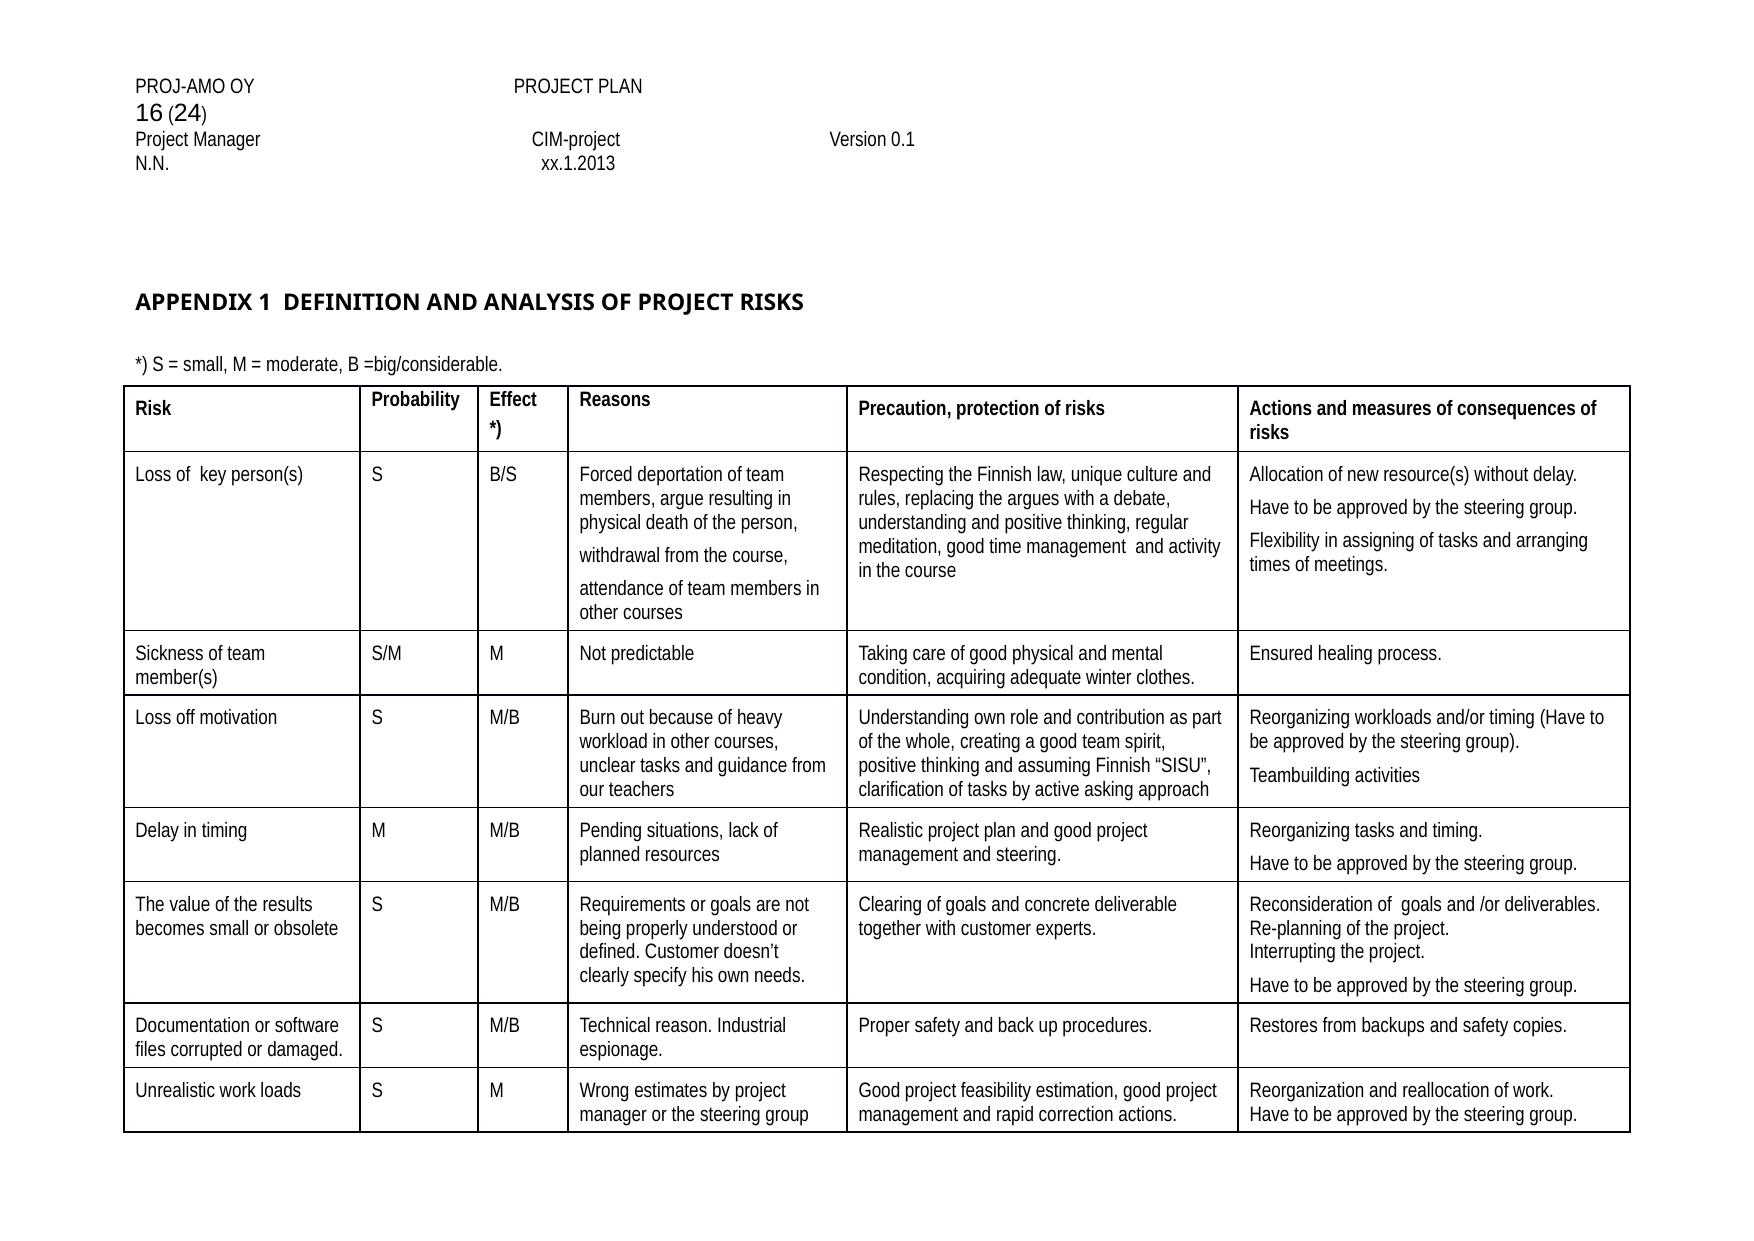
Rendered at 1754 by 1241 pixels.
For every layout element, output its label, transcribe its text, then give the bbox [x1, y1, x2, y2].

subtitle APPENDIX 1 DEFINITION AND ANALYSIS OF PROJECT RISKS [135, 286, 1619, 317]
table_cell Respecting the Finnish law, unique culture and rules, replacing the argues with a debate, understanding and positive thinking, regular meditation, good time management and activity in the course [848, 452, 1237, 630]
table_cell S [361, 452, 477, 630]
table_cell Reorganizing workloads and/or timing (Have to be approved by the steering group). Teambuilding activities [1239, 696, 1629, 807]
table_cell M [479, 1068, 567, 1131]
table_cell Clearing of goals and concrete deliverable together with customer experts. [848, 882, 1237, 1002]
table_cell Allocation of new resource(s) without delay. Have to be approved by the steering group. Flexibility in assigning of tasks and arranging times of meetings. [1239, 452, 1629, 630]
table_cell Documentation or software files corrupted or damaged. [125, 1004, 359, 1067]
table_header Precaution, protection of risks [848, 387, 1237, 451]
table_cell Understanding own role and contribution as part of the whole, creating a good team spirit, positive thinking and assuming Finnish “SISU”, clarification of tasks by active asking approach [848, 696, 1237, 807]
table_cell Pending situations, lack of planned resources [569, 808, 846, 881]
table_header Effect *) [479, 387, 567, 451]
table_header Reasons [569, 387, 846, 451]
table_cell M/B [479, 696, 567, 807]
table_cell S [361, 1068, 477, 1131]
table_cell S [361, 696, 477, 807]
table_cell S [361, 882, 477, 1002]
table_cell S [361, 1004, 477, 1067]
table_cell Wrong estimates by project manager or the steering group [569, 1068, 846, 1131]
table_cell S/M [361, 631, 477, 694]
table_cell Requirements or goals are not being properly understood or defined. Customer doesn’t clearly specify his own needs. [569, 882, 846, 1002]
table_cell Unrealistic work loads [125, 1068, 359, 1131]
text *) S = small, M = moderate, B =big/considerable. [135, 352, 1619, 376]
table_cell Proper safety and back up procedures. [848, 1004, 1237, 1067]
table_cell Forced deportation of team members, argue resulting in physical death of the person, withdrawal from the course, attendance of team members in other courses [569, 452, 846, 630]
table_cell B/S [479, 452, 567, 630]
table_cell Loss off motivation [125, 696, 359, 807]
table_cell M/B [479, 808, 567, 881]
table_cell M [479, 631, 567, 694]
table_cell Burn out because of heavy workload in other courses, unclear tasks and guidance from our teachers [569, 696, 846, 807]
table_cell M/B [479, 1004, 567, 1067]
table_cell Sickness of team member(s) [125, 631, 359, 694]
table_cell Restores from backups and safety copies. [1239, 1004, 1629, 1067]
table_cell Ensured healing process. [1239, 631, 1629, 694]
table_header Risk [125, 387, 359, 451]
table_cell Realistic project plan and good project management and steering. [848, 808, 1237, 881]
table_cell Delay in timing [125, 808, 359, 881]
table_cell M [361, 808, 477, 881]
table_cell Reconsideration of goals and /or deliverables. Re-planning of the project. Interrupting the project. Have to be approved by the steering group. [1239, 882, 1629, 1002]
table_cell Loss of key person(s) [125, 452, 359, 630]
table_cell Good project feasibility estimation, good project management and rapid correction actions. [848, 1068, 1237, 1131]
table_cell M/B [479, 882, 567, 1002]
table_cell Taking care of good physical and mental condition, acquiring adequate winter clothes. [848, 631, 1237, 694]
table_cell Reorganizing tasks and timing. Have to be approved by the steering group. [1239, 808, 1629, 881]
table_cell The value of the results becomes small or obsolete [125, 882, 359, 1002]
table_header Actions and measures of consequences of risks [1239, 387, 1629, 451]
table_cell Reorganization and reallocation of work. Have to be approved by the steering group. [1239, 1068, 1629, 1131]
table_cell Not predictable [569, 631, 846, 694]
table_header Probability [361, 387, 477, 451]
table_cell Technical reason. Industrial espionage. [569, 1004, 846, 1067]
